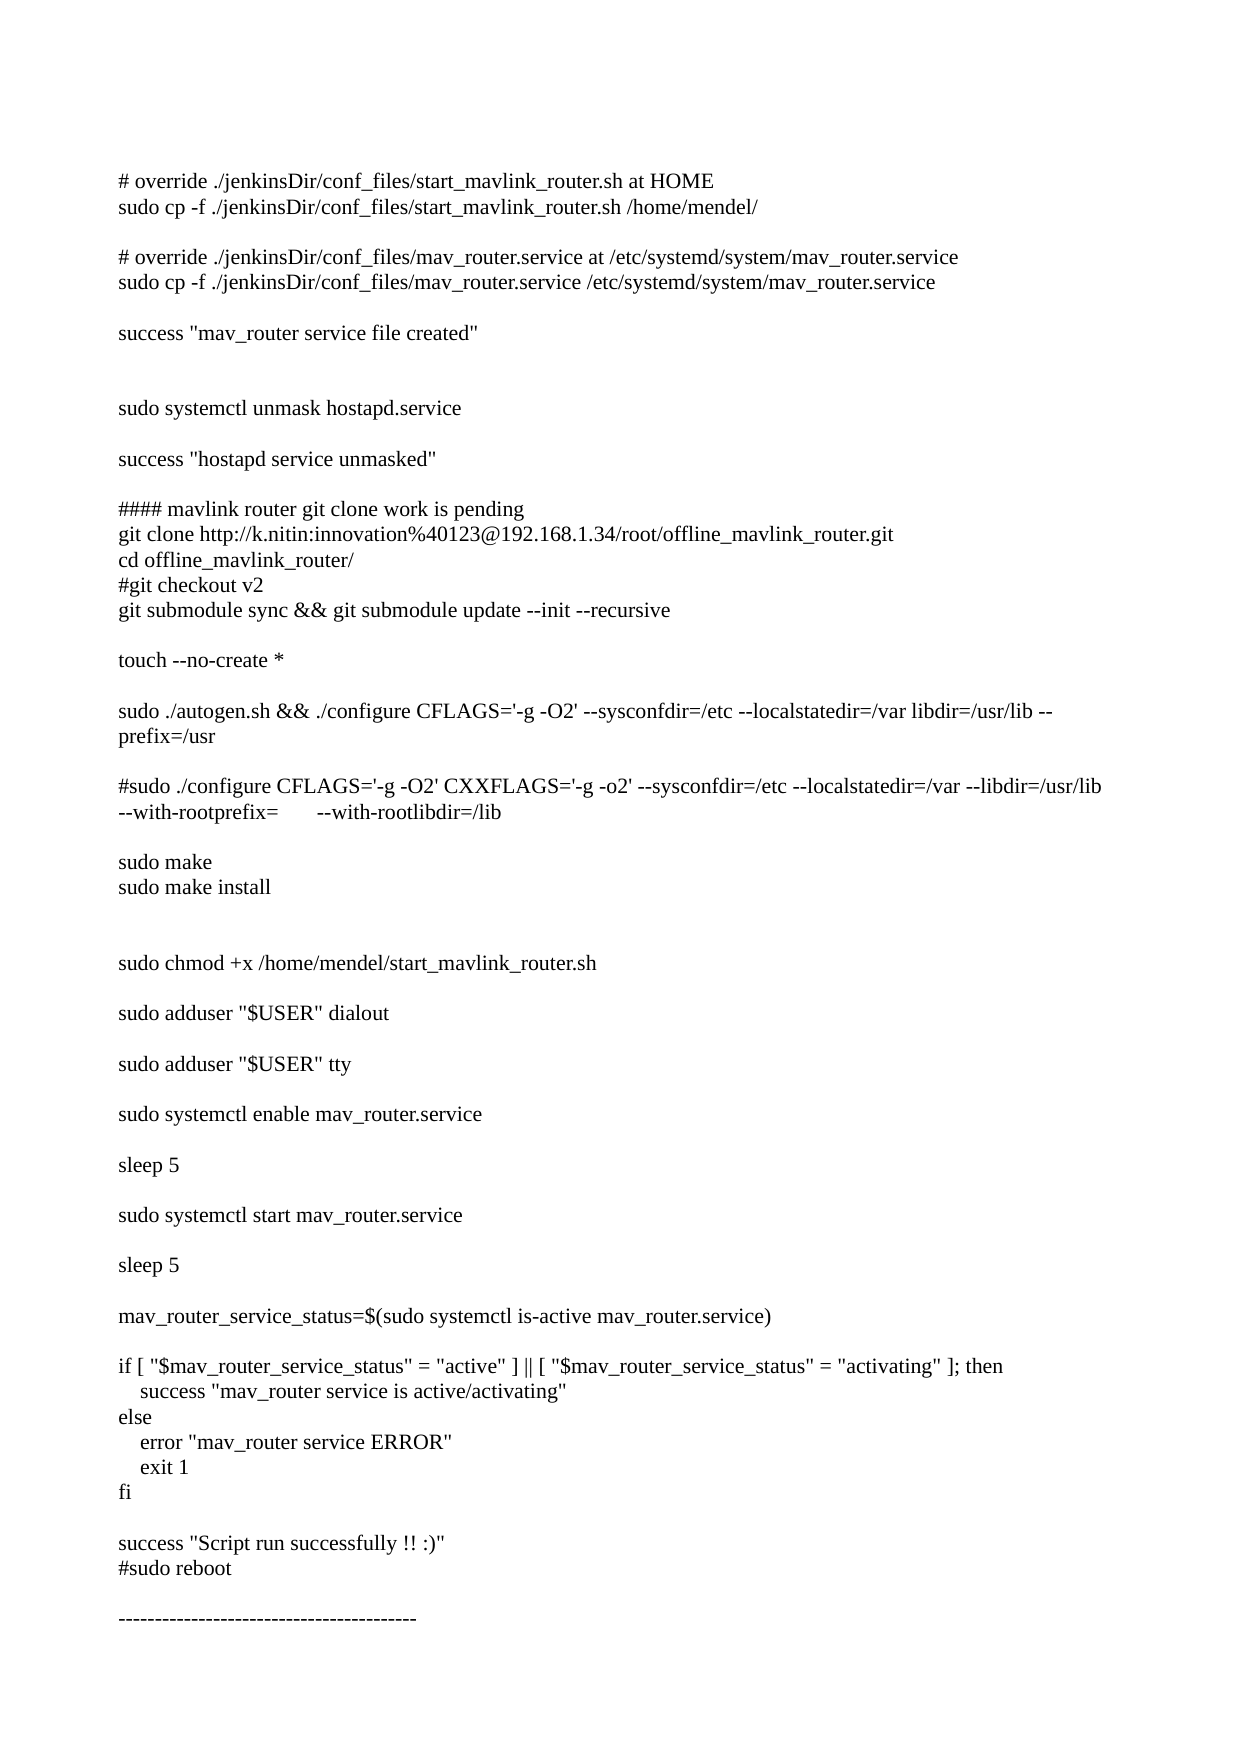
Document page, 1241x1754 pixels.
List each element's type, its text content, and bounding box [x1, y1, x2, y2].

text sudo chmod +x /home/mendel/start_mavlink_router.sh [118, 950, 1122, 975]
text sudo systemctl start mav_router.service [118, 1202, 1122, 1227]
text sudo adduser "$USER" tty [118, 1051, 1122, 1076]
text #sudo ./configure CFLAGS='-g -O2' CXXFLAGS='-g -o2' --sysconfdir=/etc --localstatedir=/var --libdir=/usr/lib --with-rootprefix= --with-rootlibdir=/lib [118, 773, 1122, 824]
text success "mav_router service is active/activating" [118, 1378, 1122, 1404]
text touch --no-create * [118, 647, 1122, 673]
text sudo systemctl enable mav_router.service [118, 1101, 1122, 1126]
text git submodule sync && git submodule update --init --recursive [118, 597, 1122, 622]
text # override ./jenkinsDir/conf_files/mav_router.service at /etc/systemd/system/mav_router.service [118, 244, 1122, 269]
text else [118, 1404, 1122, 1429]
text cd offline_mavlink_router/ [118, 547, 1122, 572]
text ----------------------------------------- [118, 1605, 1122, 1631]
text sudo systemctl unmask hostapd.service [118, 395, 1122, 421]
text mav_router_service_status=$(sudo systemctl is-active mav_router.service) [118, 1303, 1122, 1328]
text success "hostapd service unmasked" [118, 446, 1122, 471]
text success "mav_router service file created" [118, 320, 1122, 345]
text sleep 5 [118, 1152, 1122, 1177]
text error "mav_router service ERROR" [118, 1429, 1122, 1454]
text fi [118, 1479, 1122, 1504]
text exit 1 [118, 1454, 1122, 1479]
text git clone http://k.nitin:innovation%40123@192.168.1.34/root/offline_mavlink_router.git [118, 521, 1122, 547]
text #sudo reboot [118, 1555, 1122, 1580]
text #### mavlink router git clone work is pending [118, 496, 1122, 521]
text sudo cp -f ./jenkinsDir/conf_files/mav_router.service /etc/systemd/system/mav_router.service [118, 269, 1122, 294]
text sleep 5 [118, 1252, 1122, 1278]
text sudo make [118, 849, 1122, 874]
text sudo cp -f ./jenkinsDir/conf_files/start_mavlink_router.sh /home/mendel/ [118, 194, 1122, 219]
text sudo make install [118, 874, 1122, 899]
text sudo ./autogen.sh && ./configure CFLAGS='-g -O2' --sysconfdir=/etc --localstatedir=/var libdir=/usr/lib --prefix=/usr [118, 698, 1122, 748]
text if [ "$mav_router_service_status" = "active" ] || [ "$mav_router_service_status" = "activating" ]; then [118, 1353, 1122, 1378]
text # override ./jenkinsDir/conf_files/start_mavlink_router.sh at HOME [118, 168, 1122, 194]
text #git checkout v2 [118, 572, 1122, 597]
text sudo adduser "$USER" dialout [118, 1000, 1122, 1026]
text success "Script run successfully !! :)" [118, 1530, 1122, 1555]
